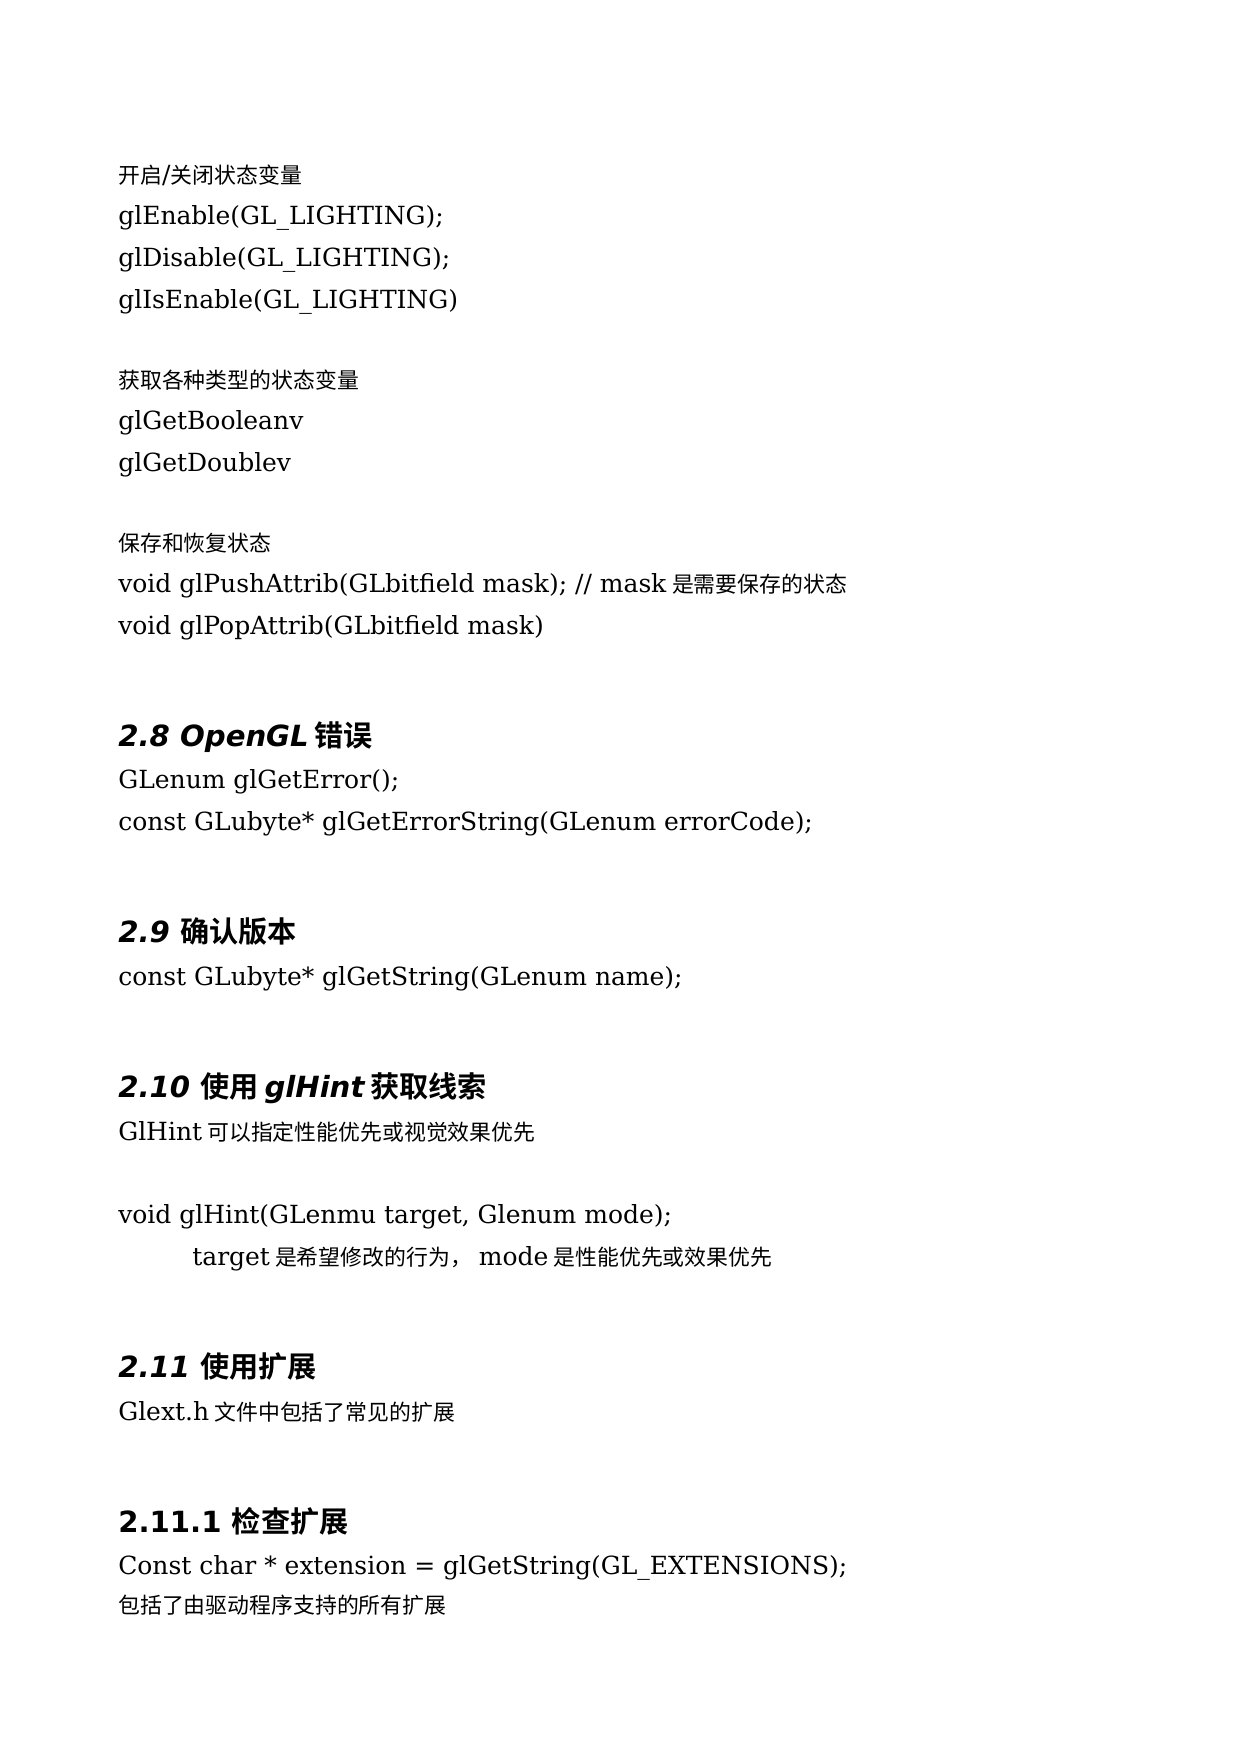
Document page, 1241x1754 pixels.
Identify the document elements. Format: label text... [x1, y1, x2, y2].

subtitle 2.8 OpenGL错误 [118, 719, 1122, 753]
text 开启/关闭状态变量 [118, 160, 1122, 189]
text target是希望修改的行为， mode是性能优先或效果优先 [118, 1242, 1122, 1271]
text glGetBooleanv [118, 406, 1122, 435]
text GlHint可以指定性能优先或视觉效果优先 [118, 1117, 1122, 1146]
text 包括了由驱动程序支持的所有扩展 [118, 1593, 1122, 1619]
text glGetDoublev [118, 448, 1122, 477]
text Const char * extension = glGetString(GL_EXTENSIONS); [118, 1551, 1122, 1581]
subtitle 2.11.1 检查扩展 [118, 1505, 1122, 1539]
text glIsEnable(GL_LIGHTING) [118, 285, 1122, 314]
text const GLubyte* glGetErrorString(GLenum errorCode); [118, 807, 1122, 836]
text glEnable(GL_LIGHTING); [118, 201, 1122, 231]
text void glPushAttrib(GLbitfield mask); // mask是需要保存的状态 [118, 569, 1122, 598]
subtitle 2.11 使用扩展 [118, 1350, 1122, 1384]
text 保存和恢复状态 [118, 531, 1122, 557]
text Glext.h文件中包括了常见的扩展 [118, 1397, 1122, 1426]
text 获取各种类型的状态变量 [118, 368, 1122, 394]
subtitle 2.9 确认版本 [118, 916, 1122, 949]
text GLenum glGetError(); [118, 766, 1122, 795]
text void glPopAttrib(GLbitfield mask) [118, 611, 1122, 640]
text const GLubyte* glGetString(GLenum name); [118, 962, 1122, 991]
text void glHint(GLenmu target, Glenum mode); [118, 1200, 1122, 1229]
subtitle 2.10 使用glHint获取线索 [118, 1070, 1122, 1104]
text glDisable(GL_LIGHTING); [118, 243, 1122, 272]
